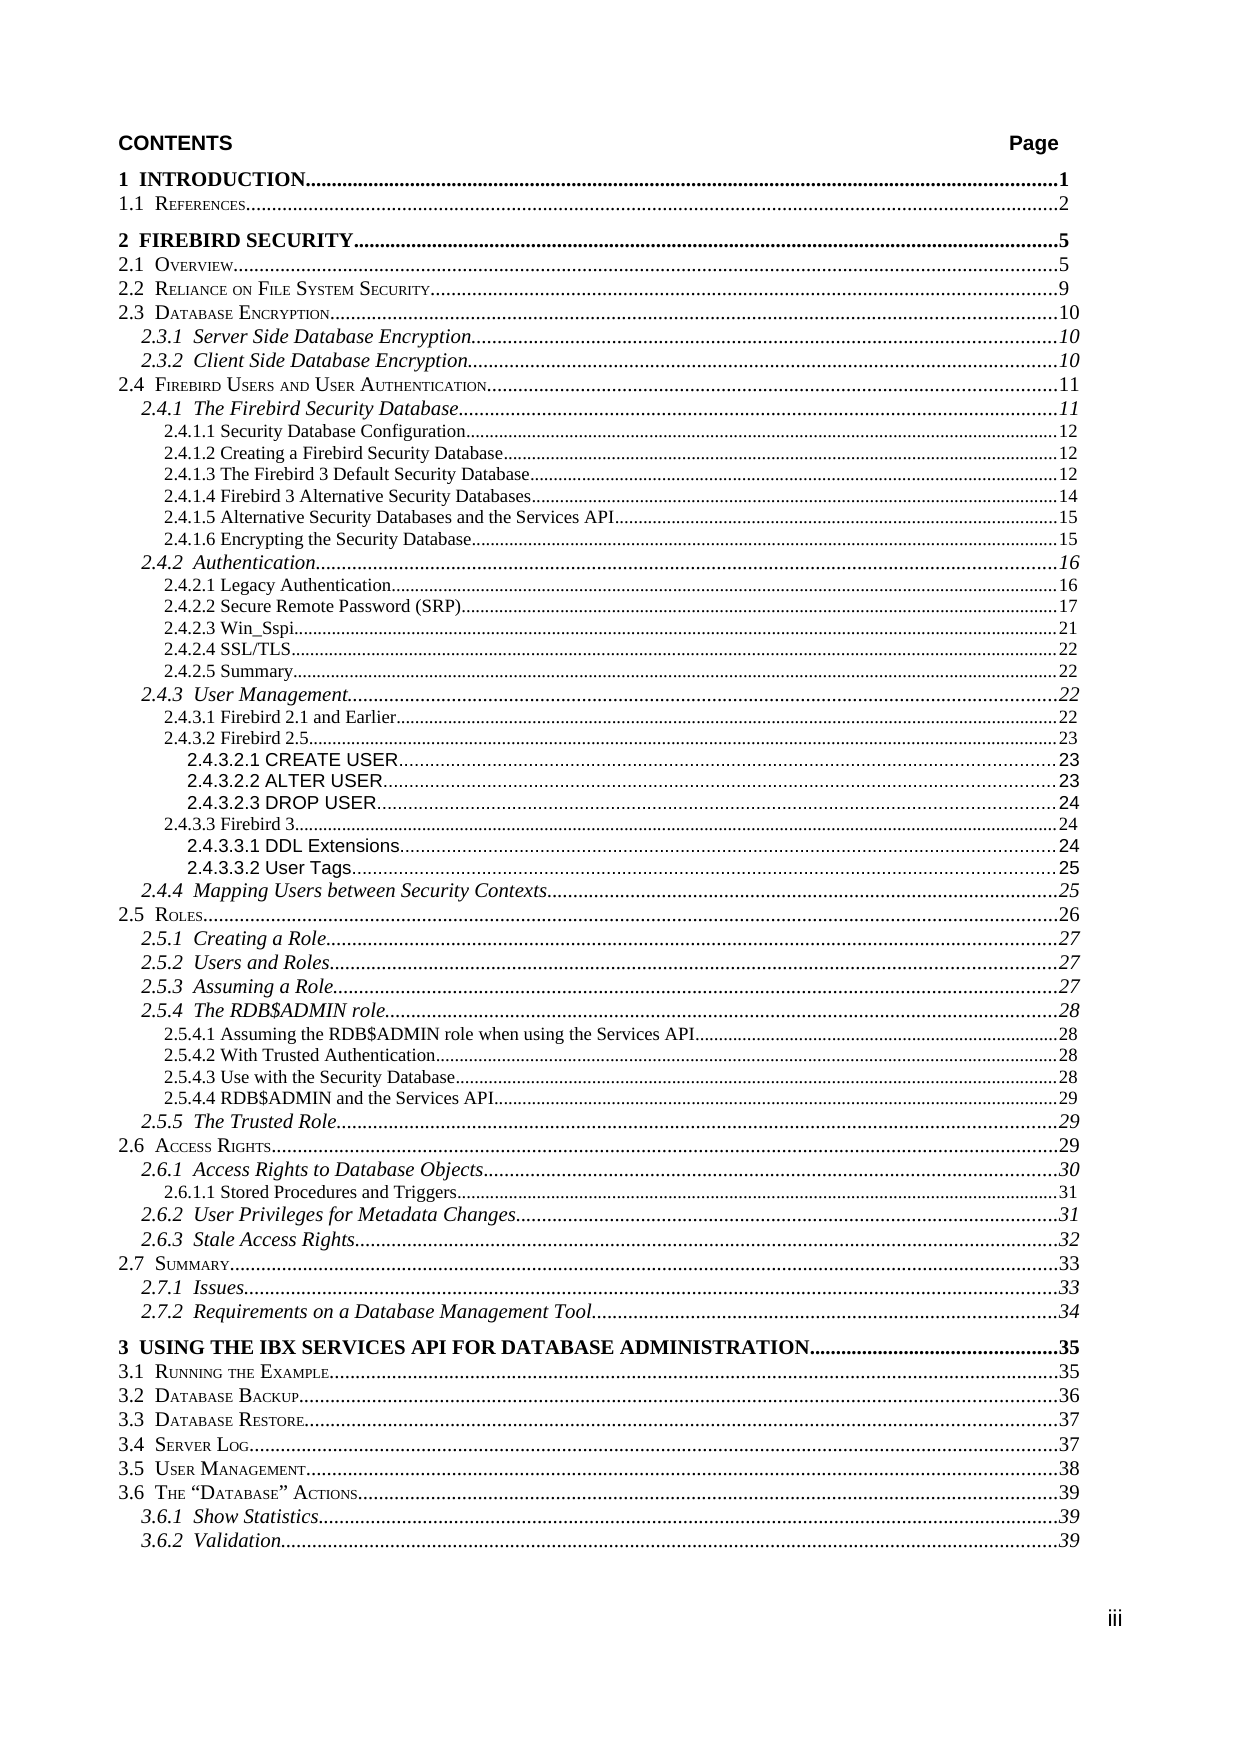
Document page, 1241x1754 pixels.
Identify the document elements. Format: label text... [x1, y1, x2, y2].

text CONTENTS Page [118, 131, 1122, 154]
text 2.4.1.3 The Firebird 3 Default Security Database 12 [164, 463, 1122, 485]
text 2.5.4.1 Assuming the RDB$ADMIN role when using the Services API 28 [164, 1022, 1122, 1044]
text 2.4.2.5 Summary 22 [164, 660, 1122, 681]
text 3.4 Server Log 37 [118, 1431, 1122, 1456]
text 2.4.3.3.1 DDL Extensions 24 [187, 835, 1122, 856]
text 2 Firebird Security 5 [118, 228, 1122, 252]
text 2.4.3.1 Firebird 2.1 and Earlier 22 [164, 706, 1122, 727]
text 2.6.1.1 Stored Procedures and Triggers 31 [164, 1181, 1122, 1202]
text 2.5 Roles 26 [118, 902, 1122, 926]
text 2.3.2 Client Side Database Encryption 10 [141, 348, 1122, 372]
text 2.4.4 Mapping Users between Security Contexts 25 [141, 878, 1122, 902]
text 2.4.1.2 Creating a Firebird Security Database 12 [164, 442, 1122, 463]
text 2.4.1.6 Encrypting the Security Database 15 [164, 528, 1122, 549]
text 2.4.3.3.2 User Tags 25 [187, 856, 1122, 878]
text 2.4.3.2.3 DROP USER 24 [187, 792, 1122, 813]
text 3.6 The “Database” Actions 39 [118, 1479, 1122, 1504]
text 2.4.2.3 Win_Sspi 21 [164, 617, 1122, 638]
text 2.4.3 User Management 22 [141, 681, 1122, 706]
text 1 Introduction 1 [118, 167, 1122, 191]
text 2.6 Access Rights 29 [118, 1133, 1122, 1157]
text 3.5 User Management 38 [118, 1456, 1122, 1479]
text 2.3 Database Encryption 10 [118, 300, 1122, 324]
text 3.2 Database Backup 36 [118, 1383, 1122, 1407]
text 2.5.4.4 RDB$ADMIN and the Services API 29 [164, 1087, 1122, 1109]
text 2.5.2 Users and Roles 27 [141, 950, 1122, 974]
text 2.4.3.2.1 CREATE USER 23 [187, 749, 1122, 770]
text 2.3.1 Server Side Database Encryption 10 [141, 324, 1122, 348]
text 3 Using the IBX Services API for Database Administration 35 [118, 1335, 1122, 1359]
text 3.1 Running the Example 35 [118, 1359, 1122, 1383]
text 2.7.2 Requirements on a Database Management Tool 34 [141, 1299, 1122, 1323]
text 3.6.1 Show Statistics 39 [141, 1504, 1122, 1528]
text 2.5.3 Assuming a Role 27 [141, 974, 1122, 998]
text 2.4.2 Authentication 16 [141, 549, 1122, 574]
text 2.6.3 Stale Access Rights 32 [141, 1226, 1122, 1251]
text 3.6.2 Validation 39 [141, 1528, 1122, 1552]
text 2.1 Overview 5 [118, 252, 1122, 276]
text 2.5.1 Creating a Role 27 [141, 926, 1122, 950]
text 1.1 References 2 [118, 191, 1122, 215]
text 2.4.1 The Firebird Security Database 11 [141, 396, 1122, 420]
text 2.4.1.5 Alternative Security Databases and the Services API 15 [164, 506, 1122, 528]
text 2.4.3.2 Firebird 2.5 23 [164, 727, 1122, 749]
text 2.5.4 The RDB$ADMIN role 28 [141, 998, 1122, 1022]
text 2.6.1 Access Rights to Database Objects 30 [141, 1157, 1122, 1181]
text 2.7 Summary 33 [118, 1251, 1122, 1274]
text 2.4.2.4 SSL/TLS 22 [164, 638, 1122, 660]
text 2.4.2.1 Legacy Authentication 16 [164, 574, 1122, 595]
text 2.4.3.2.2 ALTER USER 23 [187, 770, 1122, 792]
text 2.4.1.4 Firebird 3 Alternative Security Databases 14 [164, 485, 1122, 506]
text 2.6.2 User Privileges for Metadata Changes 31 [141, 1202, 1122, 1226]
text 2.4 Firebird Users and User Authentication 11 [118, 372, 1122, 396]
text 2.5.4.2 With Trusted Authentication 28 [164, 1044, 1122, 1066]
text 2.5.5 The Trusted Role 29 [141, 1109, 1122, 1133]
text 2.4.3.3 Firebird 3 24 [164, 813, 1122, 835]
text 3.3 Database Restore 37 [118, 1407, 1122, 1431]
text 2.5.4.3 Use with the Security Database 28 [164, 1066, 1122, 1087]
text 2.4.1.1 Security Database Configuration 12 [164, 420, 1122, 442]
text 2.4.2.2 Secure Remote Password (SRP) 17 [164, 595, 1122, 617]
text 2.7.1 Issues 33 [141, 1274, 1122, 1299]
text 2.2 Reliance on File System Security 9 [118, 276, 1122, 300]
